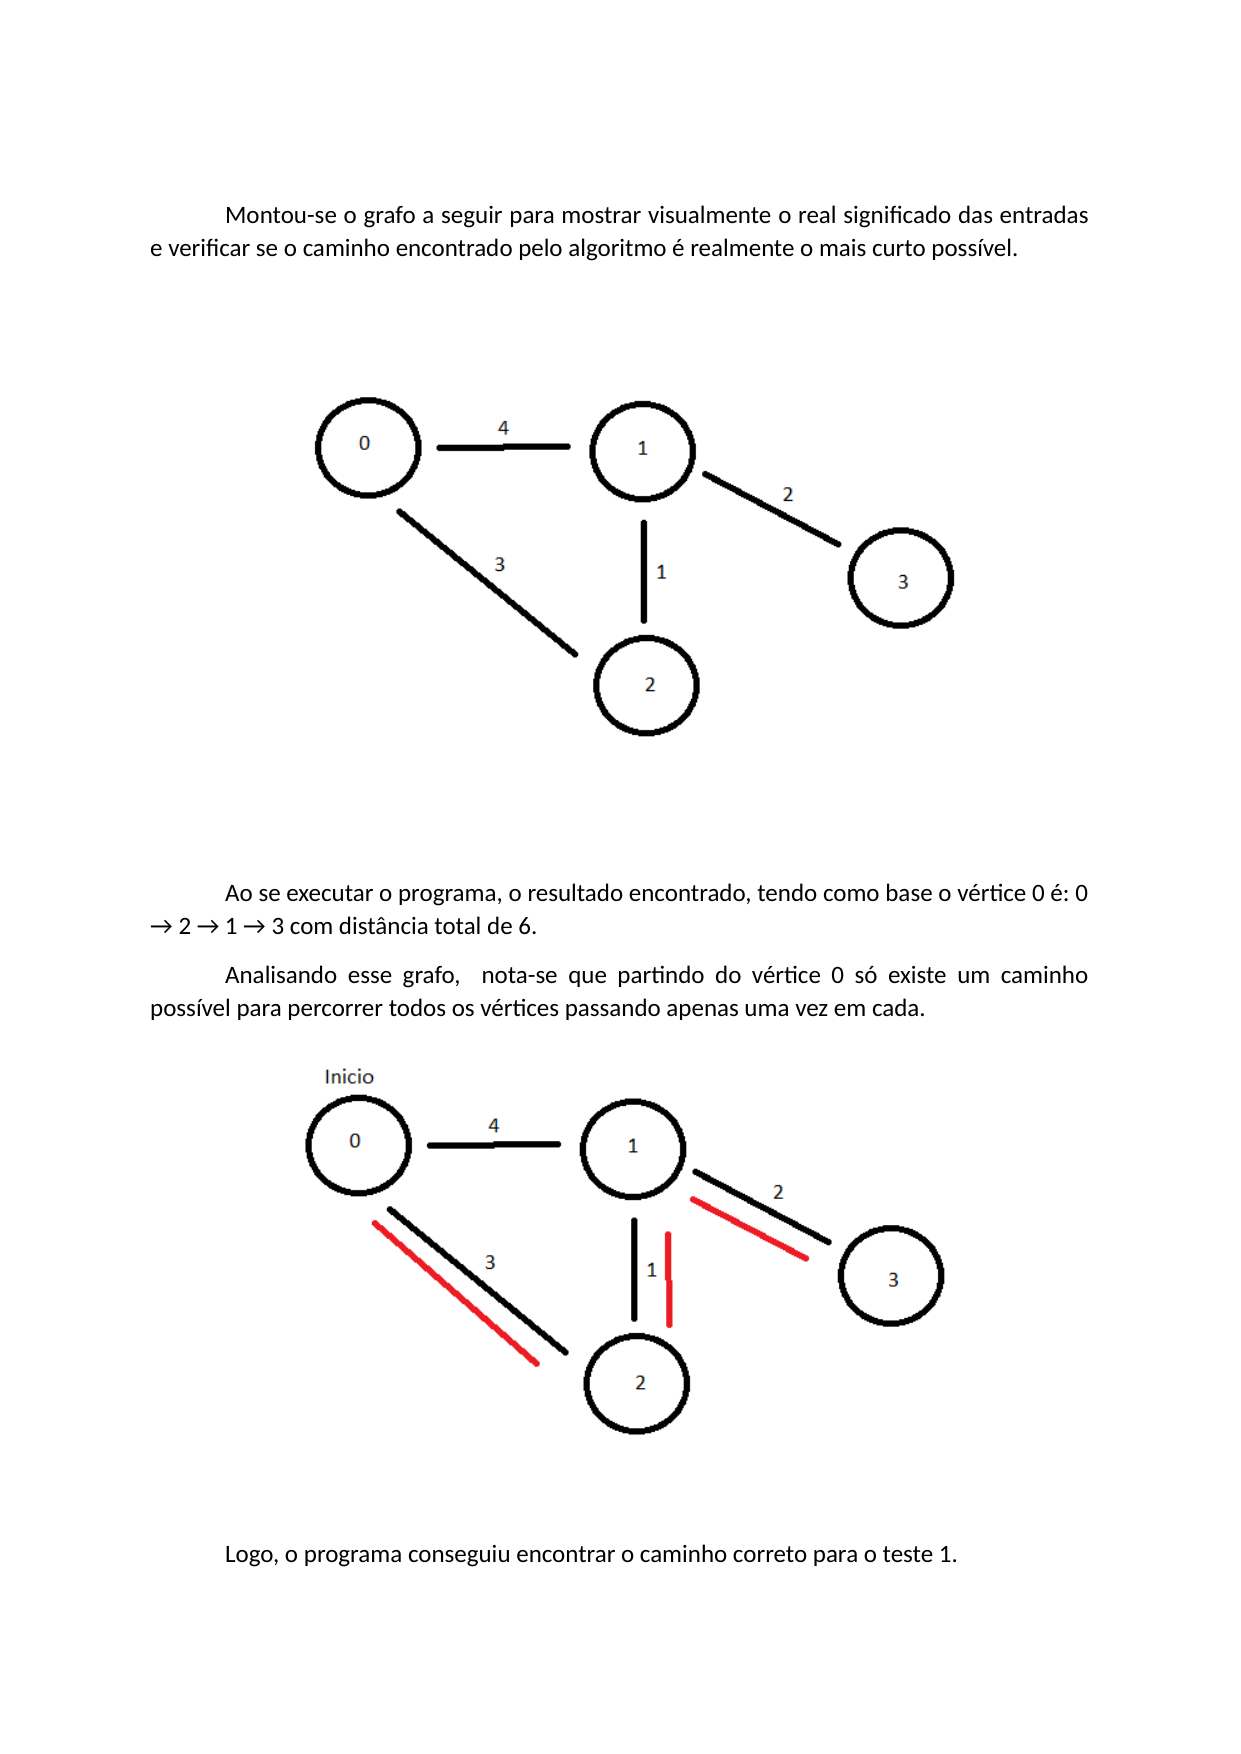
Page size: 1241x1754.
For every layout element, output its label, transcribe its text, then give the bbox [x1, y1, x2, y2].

text Ao se executar o programa, o resultado encontrado, tendo como base o vértice 0 é: 0 → 2 → 1 → 3 com distância total de 6. [150, 877, 1090, 941]
text Montou-se o grafo a seguir para mostrar visualmente o real significado das entradas e verificar se o caminho encontrado pelo algoritmo é realmente o mais curto possível. [150, 199, 1090, 263]
text Logo, o programa conseguiu encontrar o caminho correto para o teste 1. [150, 1538, 1090, 1568]
picture [261, 316, 983, 824]
picture [253, 1042, 987, 1476]
text Analisando esse grafo, nota-se que partindo do vértice 0 só existe um caminho possível para percorrer todos os vértices passando apenas uma vez em cada. [150, 959, 1090, 1023]
